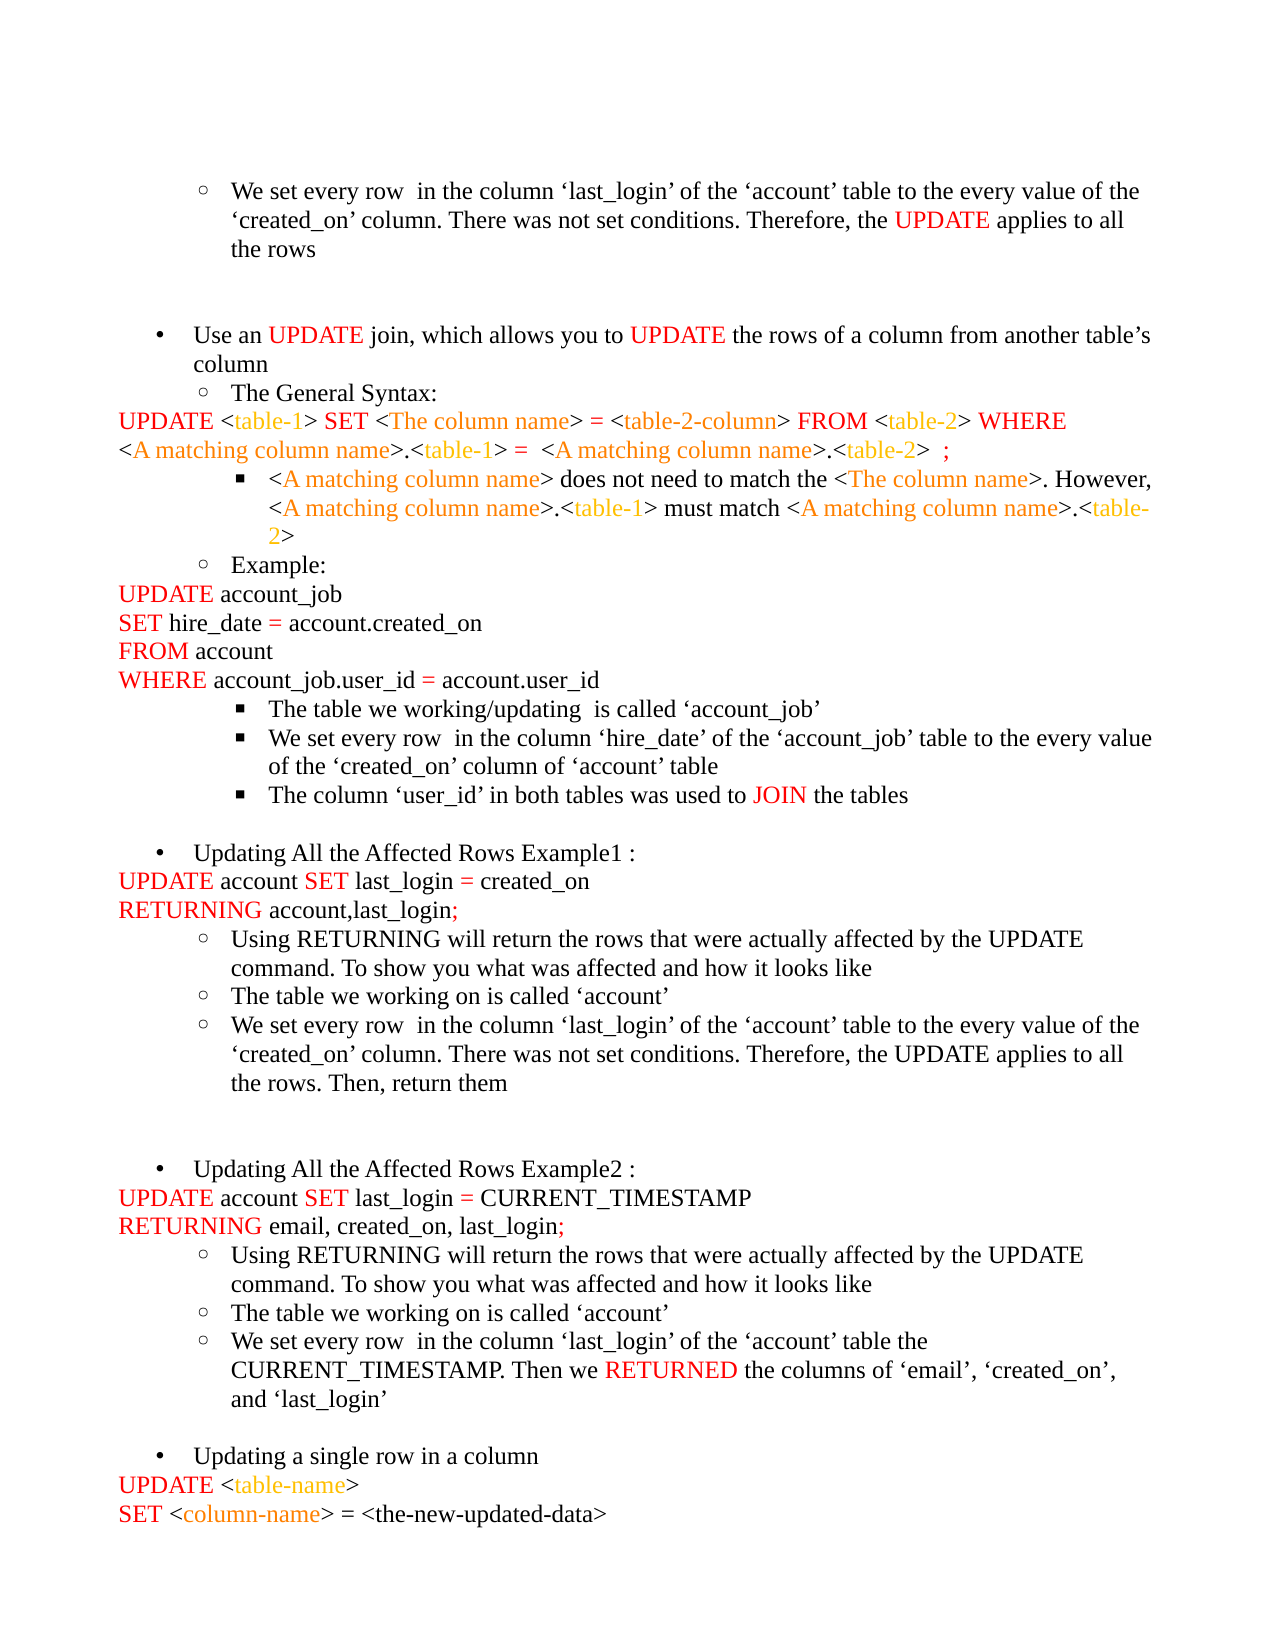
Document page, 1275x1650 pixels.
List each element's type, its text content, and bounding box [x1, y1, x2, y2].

list The column ‘user_id’ in both tables was used to JOIN the tables [231, 780, 1157, 809]
list Updating a single row in a column [156, 1441, 1157, 1470]
list Example: [193, 550, 1157, 579]
list The table we working/updating is called ‘account_job’ [231, 694, 1157, 723]
text SET hire_date = account.created_on [118, 608, 1157, 636]
text SET <column-name> = <the-new-updated-data> [118, 1499, 1157, 1528]
list Updating All the Affected Rows Example1 : [156, 838, 1157, 866]
list The table we working on is called ‘account’ [193, 981, 1157, 1010]
text FROM account [118, 636, 1157, 665]
text UPDATE account SET last_login = created_on [118, 866, 1157, 895]
list We set every row in the column ‘last_login’ of the ‘account’ table to the every value of the ‘created_on’ column. There was not set conditions. Therefore, the UPDATE applies to all the rows. Then, return them [193, 1010, 1157, 1096]
text UPDATE account SET last_login = CURRENT_TIMESTAMP [118, 1183, 1157, 1211]
list We set every row in the column ‘last_login’ of the ‘account’ table to the every value of the ‘created_on’ column. There was not set conditions. Therefore, the UPDATE applies to all the rows [193, 176, 1157, 263]
list We set every row in the column ‘last_login’ of the ‘account’ table the CURRENT_TIMESTAMP. Then we RETURNED the columns of ‘email’, ‘created_on’, and ‘last_login’ [193, 1326, 1157, 1413]
text RETURNING email, created_on, last_login; [118, 1211, 1157, 1240]
list Updating All the Affected Rows Example2 : [156, 1154, 1157, 1183]
text WHERE account_job.user_id = account.user_id [118, 665, 1157, 694]
text UPDATE account_job [118, 579, 1157, 608]
text RETURNING account,last_login; [118, 895, 1157, 924]
list The table we working on is called ‘account’ [193, 1298, 1157, 1326]
list Using RETURNING will return the rows that were actually affected by the UPDATE command. To show you what was affected and how it looks like [193, 924, 1157, 981]
list <A matching column name> does not need to match the <The column name>. However, <A matching column name>.<table-1> must match <A matching column name>.<table-2> [231, 464, 1157, 550]
list Using RETURNING will return the rows that were actually affected by the UPDATE command. To show you what was affected and how it looks like [193, 1240, 1157, 1298]
list Use an UPDATE join, which allows you to UPDATE the rows of a column from another table’s column [156, 320, 1157, 378]
text UPDATE <table-name> [118, 1470, 1157, 1499]
text UPDATE <table-1> SET <The column name> = <table-2-column> FROM <table-2> WHERE [118, 406, 1157, 435]
list The General Syntax: [193, 378, 1157, 406]
text <A matching column name>.<table-1> = <A matching column name>.<table-2> ; [118, 435, 1157, 464]
list We set every row in the column ‘hire_date’ of the ‘account_job’ table to the every value of the ‘created_on’ column of ‘account’ table [231, 723, 1157, 780]
